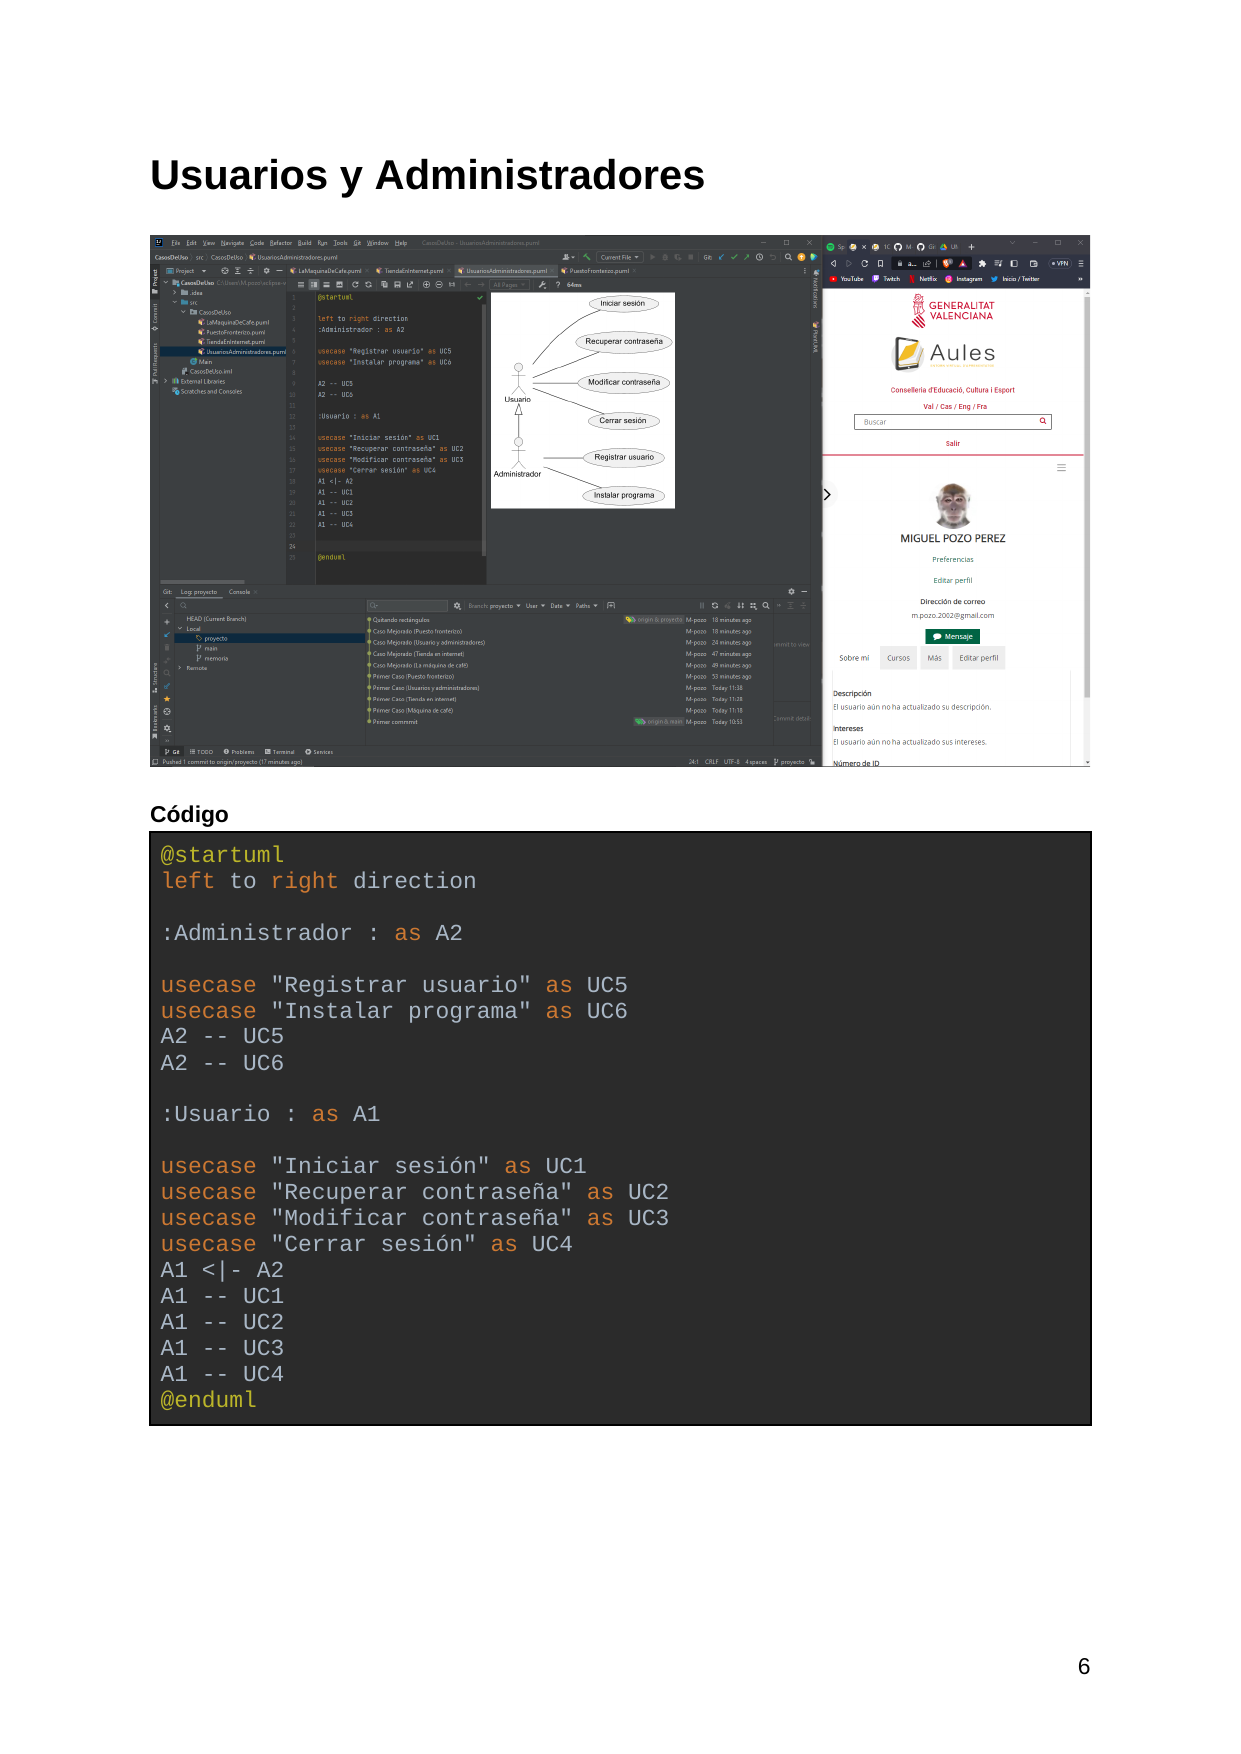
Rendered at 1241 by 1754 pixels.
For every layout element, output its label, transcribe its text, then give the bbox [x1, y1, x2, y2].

table_header @startuml left to right direction :Administrador : as A2 usecase "Registrar usuario" as UC5 usecase "Instalar programa" as UC6 A2 -- UC5 A2 -- UC6 :Usuario : as A1 usecase "Iniciar sesión" as UC1 usecase "Recuperar contraseña" as UC2 usecase "Modificar contraseña" as UC3 usecase "Cerrar sesión" as UC4 A1 <|- A2 A1 -- UC1 A1 -- UC2 A1 -- UC3 A1 -- UC4 @enduml [151, 833, 1090, 1424]
picture [150, 235, 1091, 767]
text Código [150, 801, 1090, 827]
text Usuarios y Administradores [150, 150, 1090, 198]
